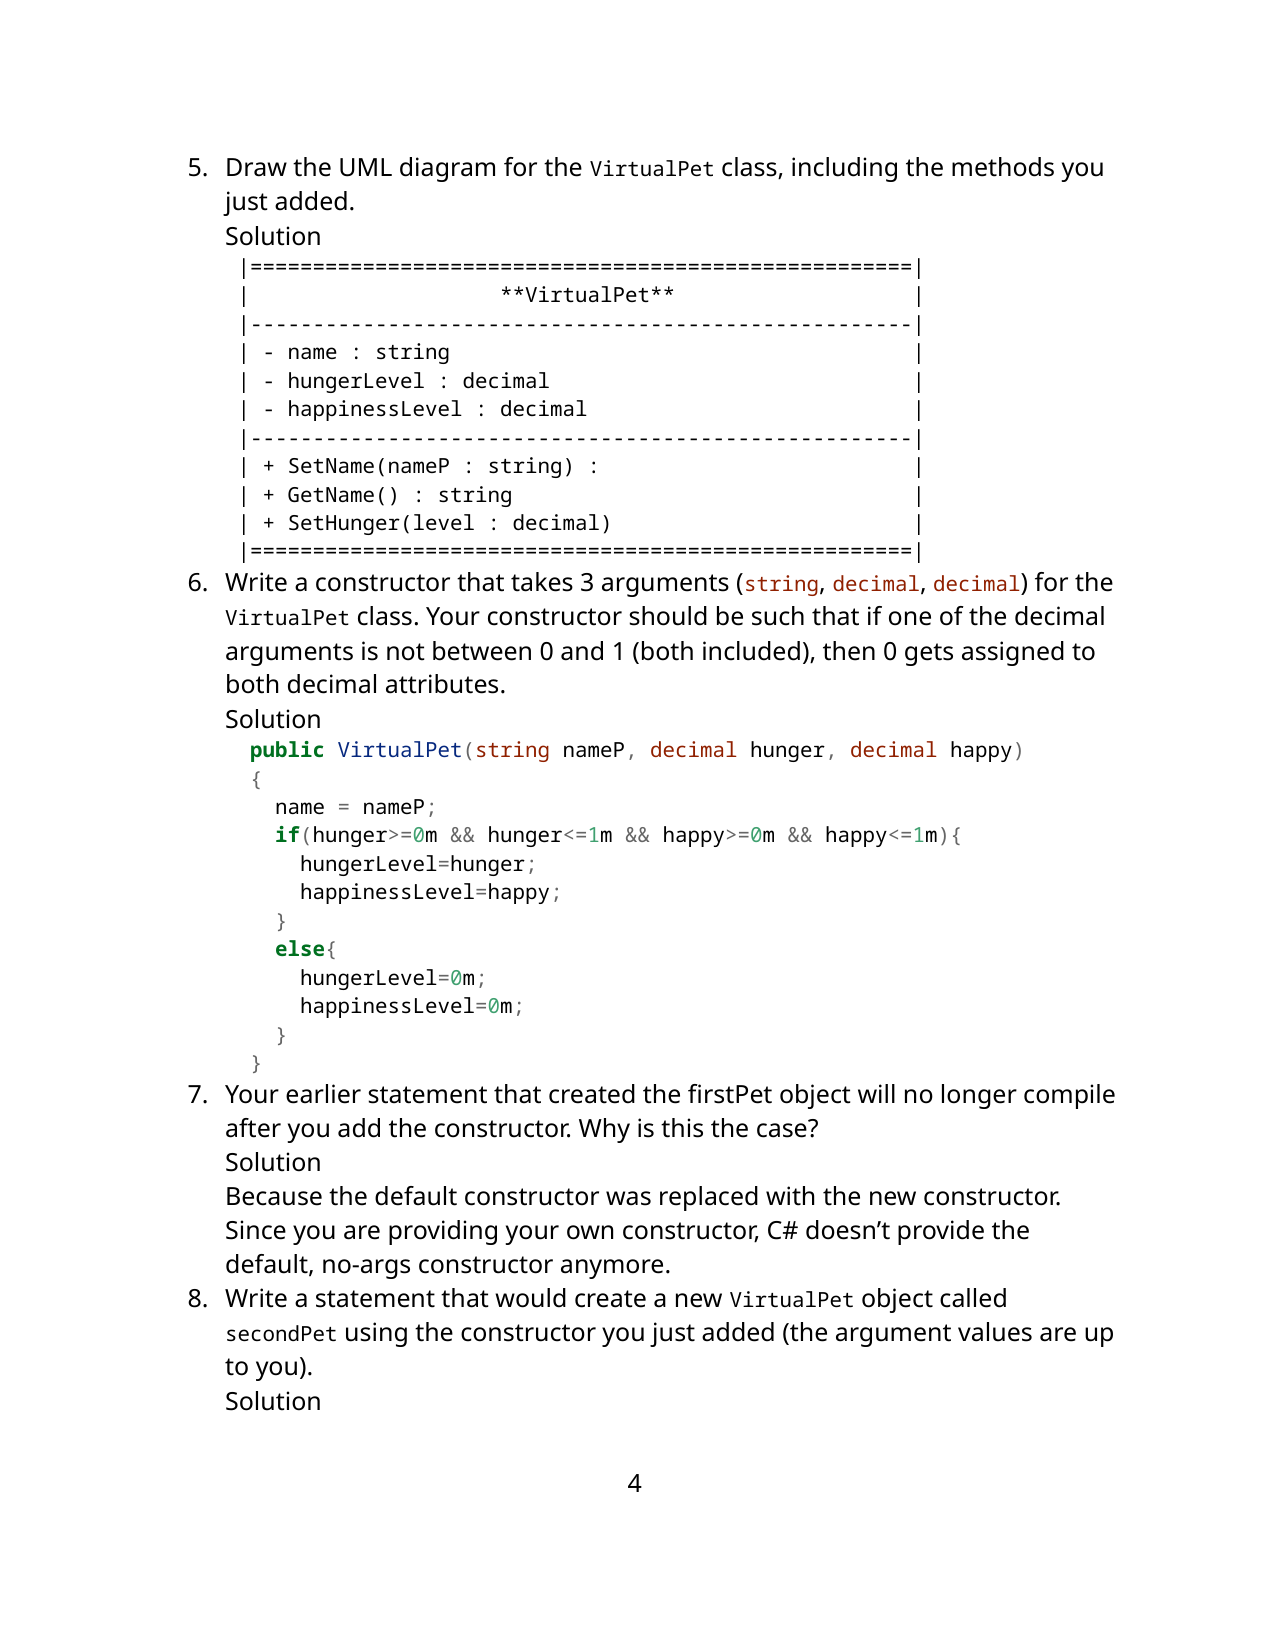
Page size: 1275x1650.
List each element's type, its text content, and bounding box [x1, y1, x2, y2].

list Solution [187, 1383, 1125, 1417]
list Solution [187, 1145, 1125, 1179]
list hungerLevel=0m; [187, 963, 1125, 991]
list |=====================================================| [187, 252, 1125, 281]
list | + GetName() : string | [187, 480, 1125, 508]
list | + SetHunger(level : decimal) | [187, 508, 1125, 537]
list if(hunger>=0m && hunger<=1m && happy>=0m && happy<=1m){ [187, 821, 1125, 849]
list Solution [187, 218, 1125, 252]
list Draw the UML diagram for the VirtualPet class, including the methods you just added. [187, 150, 1125, 218]
list Write a statement that would create a new VirtualPet object called secondPet using the constructor you just added (the argument values are up to you). [187, 1281, 1125, 1383]
list | **VirtualPet** | [187, 281, 1125, 309]
list happinessLevel=0m; [187, 991, 1125, 1020]
list |-----------------------------------------------------| [187, 423, 1125, 451]
list | + SetName(nameP : string) : | [187, 451, 1125, 480]
list Write a constructor that takes 3 arguments (string, decimal, decimal) for the VirtualPet class. Your constructor should be such that if one of the decimal arguments is not between 0 and 1 (both included), then 0 gets assigned to both decimal attributes. [187, 565, 1125, 701]
list happinessLevel=happy; [187, 877, 1125, 906]
list Because the default constructor was replaced with the new constructor. Since you are providing your own constructor, C# doesn’t provide the default, no-args constructor anymore. [187, 1179, 1125, 1281]
list | - happinessLevel : decimal | [187, 394, 1125, 423]
list |-----------------------------------------------------| [187, 309, 1125, 337]
list | - hungerLevel : decimal | [187, 366, 1125, 394]
list { [187, 764, 1125, 792]
list | - name : string | [187, 337, 1125, 366]
list hungerLevel=hunger; [187, 849, 1125, 877]
list Solution [187, 701, 1125, 735]
list Your earlier statement that created the firstPet object will no longer compile after you add the constructor. Why is this the case? [187, 1077, 1125, 1145]
list |=====================================================| [187, 537, 1125, 565]
list } [187, 906, 1125, 934]
list else{ [187, 934, 1125, 963]
list name = nameP; [187, 792, 1125, 821]
list } [187, 1020, 1125, 1048]
list public VirtualPet(string nameP, decimal hunger, decimal happy) [187, 735, 1125, 764]
list } [187, 1048, 1125, 1077]
